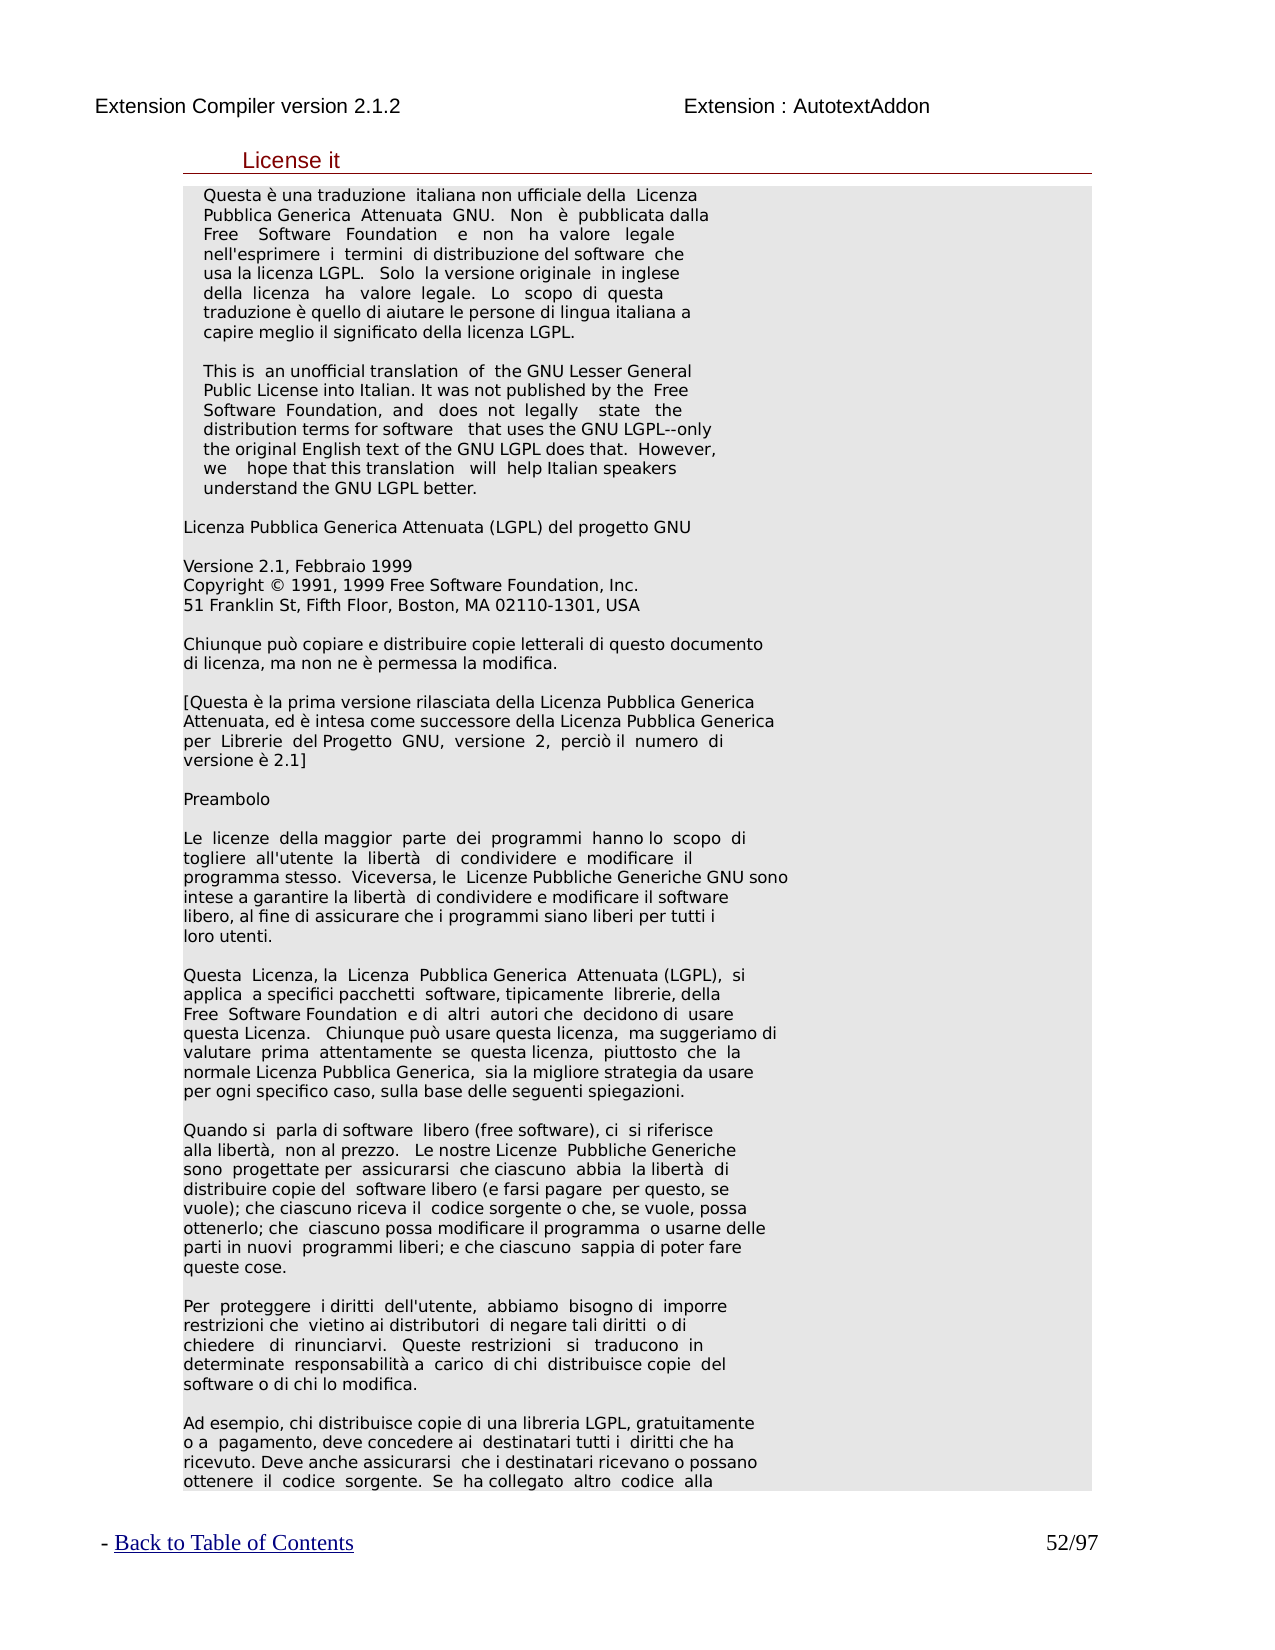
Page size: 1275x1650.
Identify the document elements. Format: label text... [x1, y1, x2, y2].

text we hope that this translation will help Italian speakers [183, 459, 1092, 478]
text loro utenti. [183, 927, 1092, 946]
text usa la licenza LGPL. Solo la versione originale in inglese [183, 264, 1092, 284]
text alla libertà, non al prezzo. Le nostre Licenze Pubbliche Generiche [183, 1141, 1092, 1160]
text Questa Licenza, la Licenza Pubblica Generica Attenuata (LGPL), si [183, 966, 1092, 985]
text Questa è una traduzione italiana non ufficiale della Licenza [183, 186, 1092, 206]
text Free Software Foundation e non ha valore legale [183, 225, 1092, 245]
text 51 Franklin St, Fifth Floor, Boston, MA 02110-1301, USA [183, 595, 1092, 615]
text Le licenze della maggior parte dei programmi hanno lo scopo di [183, 829, 1092, 849]
text di licenza, ma non ne è permessa la modifica. [183, 654, 1092, 673]
text Chiunque può copiare e distribuire copie letterali di questo documento [183, 634, 1092, 654]
text Copyright © 1991, 1999 Free Software Foundation, Inc. [183, 576, 1092, 595]
text distribution terms for software that uses the GNU LGPL--only [183, 420, 1092, 439]
text Public License into Italian. It was not published by the Free [183, 381, 1092, 401]
text understand the GNU LGPL better. [183, 478, 1092, 498]
text This is an unofficial translation of the GNU Lesser General [183, 362, 1092, 381]
text capire meglio il significato della licenza LGPL. [183, 323, 1092, 342]
text License it [183, 147, 1092, 173]
text vuole); che ciascuno riceva il codice sorgente o che, se vuole, possa [183, 1199, 1092, 1219]
text Software Foundation, and does not legally state the [183, 401, 1092, 420]
text traduzione è quello di aiutare le persone di lingua italiana a [183, 303, 1092, 323]
text restrizioni che vietino ai distributori di negare tali diritti o di [183, 1316, 1092, 1336]
text questa Licenza. Chiunque può usare questa licenza, ma suggeriamo di [183, 1024, 1092, 1043]
text o a pagamento, deve concedere ai destinatari tutti i diritti che ha [183, 1433, 1092, 1452]
text intese a garantire la libertà di condividere e modificare il software [183, 888, 1092, 907]
text applica a specifici pacchetti software, tipicamente librerie, della [183, 985, 1092, 1004]
text Ad esempio, chi distribuisce copie di una libreria LGPL, gratuitamente [183, 1413, 1092, 1433]
text ricevuto. Deve anche assicurarsi che i destinatari ricevano o possano [183, 1452, 1092, 1472]
text ottenere il codice sorgente. Se ha collegato altro codice alla [183, 1472, 1092, 1491]
text the original English text of the GNU LGPL does that. However, [183, 439, 1092, 459]
text Free Software Foundation e di altri autori che decidono di usare [183, 1004, 1092, 1024]
text versione è 2.1] [183, 751, 1092, 771]
text [Questa è la prima versione rilasciata della Licenza Pubblica Generica [183, 693, 1092, 712]
text Versione 2.1, Febbraio 1999 [183, 556, 1092, 576]
text Attenuata, ed è intesa come successore della Licenza Pubblica Generica [183, 712, 1092, 732]
text chiedere di rinunciarvi. Queste restrizioni si traducono in [183, 1336, 1092, 1355]
text queste cose. [183, 1258, 1092, 1277]
text sono progettate per assicurarsi che ciascuno abbia la libertà di [183, 1160, 1092, 1180]
text distribuire copie del software libero (e farsi pagare per questo, se [183, 1180, 1092, 1199]
text nell'esprimere i termini di distribuzione del software che [183, 245, 1092, 264]
text normale Licenza Pubblica Generica, sia la migliore strategia da usare [183, 1063, 1092, 1082]
text Quando si parla di software libero (free software), ci si riferisce [183, 1121, 1092, 1141]
text determinate responsabilità a carico di chi distribuisce copie del [183, 1355, 1092, 1374]
text programma stesso. Viceversa, le Licenze Pubbliche Generiche GNU sono [183, 868, 1092, 888]
text Licenza Pubblica Generica Attenuata (LGPL) del progetto GNU [183, 517, 1092, 537]
text parti in nuovi programmi liberi; e che ciascuno sappia di poter fare [183, 1238, 1092, 1258]
text software o di chi lo modifica. [183, 1374, 1092, 1394]
text libero, al fine di assicurare che i programmi siano liberi per tutti i [183, 907, 1092, 927]
text della licenza ha valore legale. Lo scopo di questa [183, 284, 1092, 303]
text Preambolo [183, 790, 1092, 810]
text Pubblica Generica Attenuata GNU. Non è pubblicata dalla [183, 206, 1092, 225]
text per Librerie del Progetto GNU, versione 2, perciò il numero di [183, 732, 1092, 751]
text valutare prima attentamente se questa licenza, piuttosto che la [183, 1043, 1092, 1063]
text Per proteggere i diritti dell'utente, abbiamo bisogno di imporre [183, 1297, 1092, 1316]
text per ogni specifico caso, sulla base delle seguenti spiegazioni. [183, 1082, 1092, 1102]
text togliere all'utente la libertà di condividere e modificare il [183, 849, 1092, 868]
text ottenerlo; che ciascuno possa modificare il programma o usarne delle [183, 1219, 1092, 1238]
